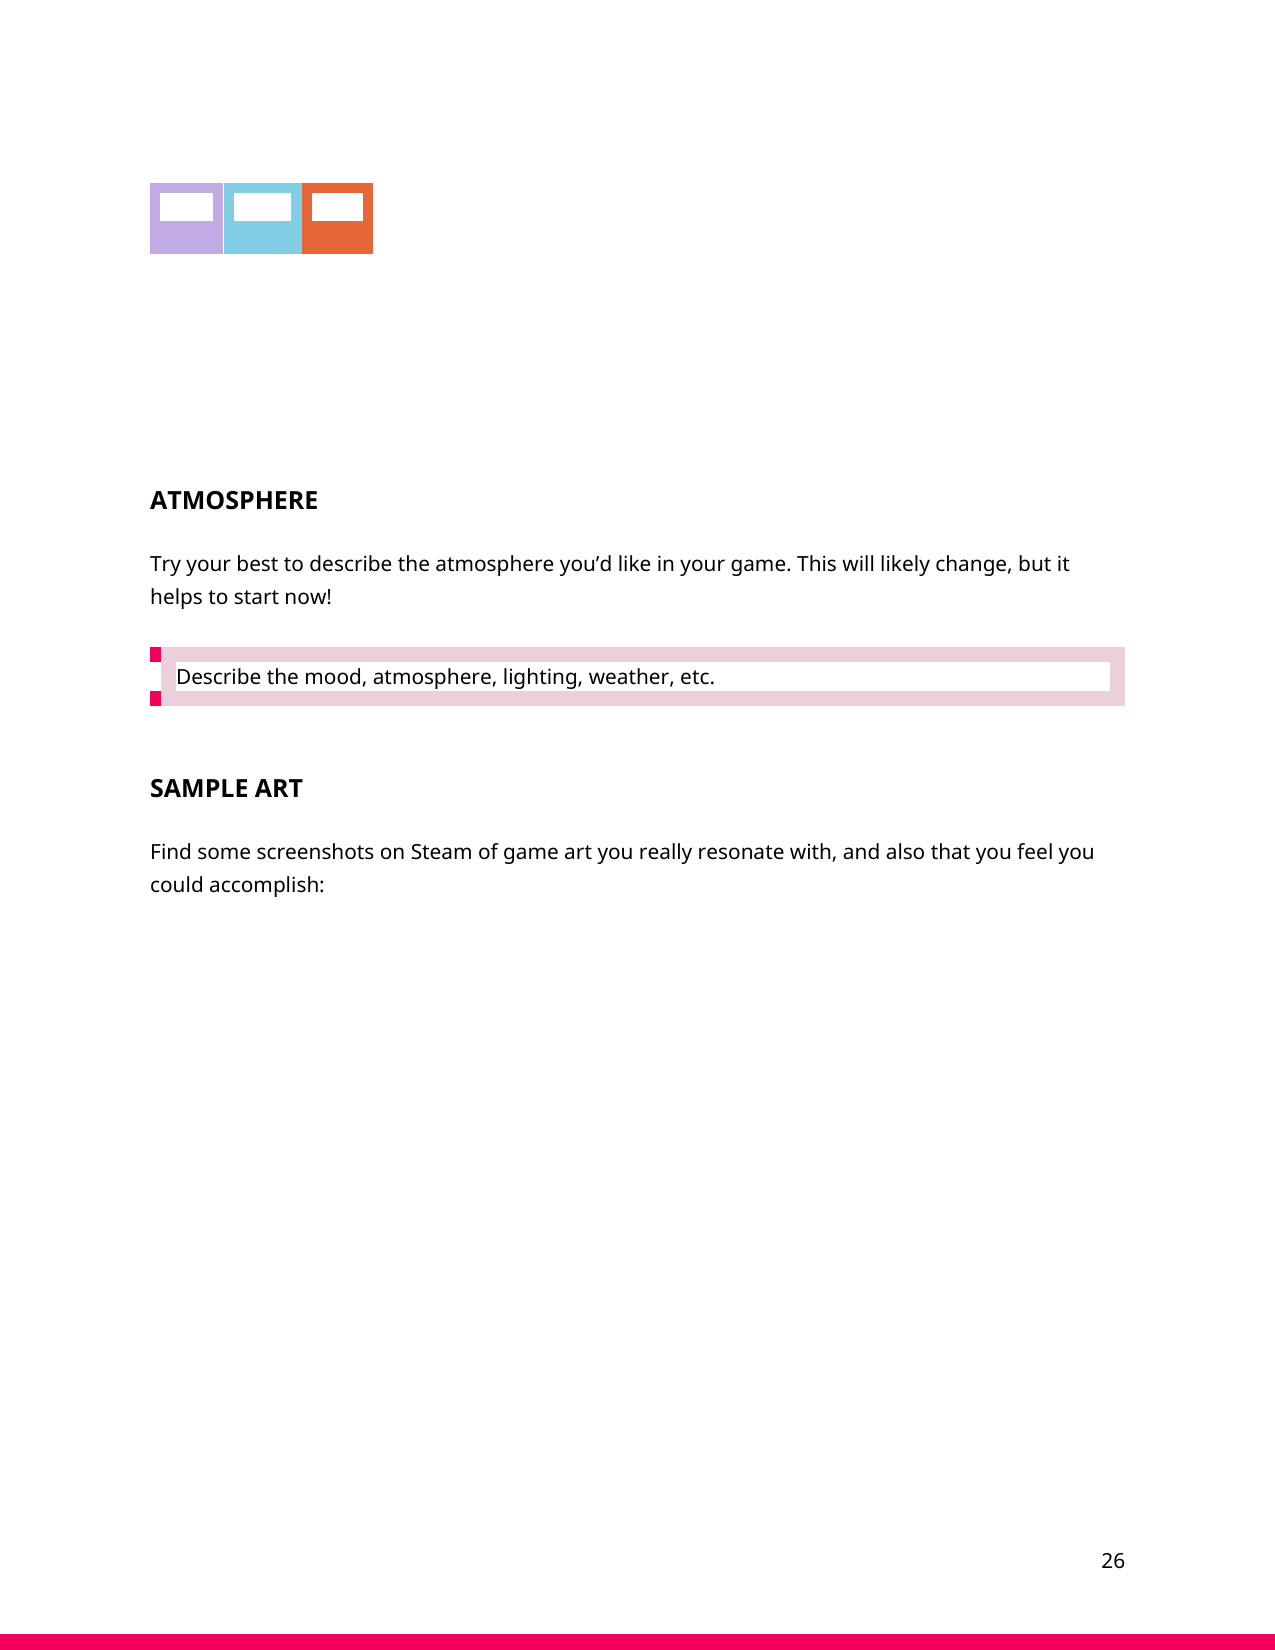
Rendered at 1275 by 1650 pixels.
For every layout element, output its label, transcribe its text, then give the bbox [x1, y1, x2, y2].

table_header [150, 691, 161, 706]
subtitle SAMPLE ART [150, 771, 1125, 805]
table_header [150, 183, 223, 254]
table_header [638, 964, 1125, 1215]
subtitle ATMOSPHERE [150, 483, 1125, 517]
table_cell [638, 1243, 1125, 1477]
table_header [150, 647, 161, 662]
table_header [150, 964, 637, 1215]
table_header [302, 183, 373, 254]
table_header Describe the mood, atmosphere, lighting, weather, etc. [161, 647, 1125, 706]
text Try your best to describe the atmosphere you’d like in your game. This will likely change, but it helps to start now! [150, 549, 1125, 610]
text Find some screenshots on Steam of game art you really resonate with, and also that you feel you could accomplish: [150, 837, 1125, 898]
table_cell [150, 1243, 637, 1477]
table_header [224, 183, 302, 254]
